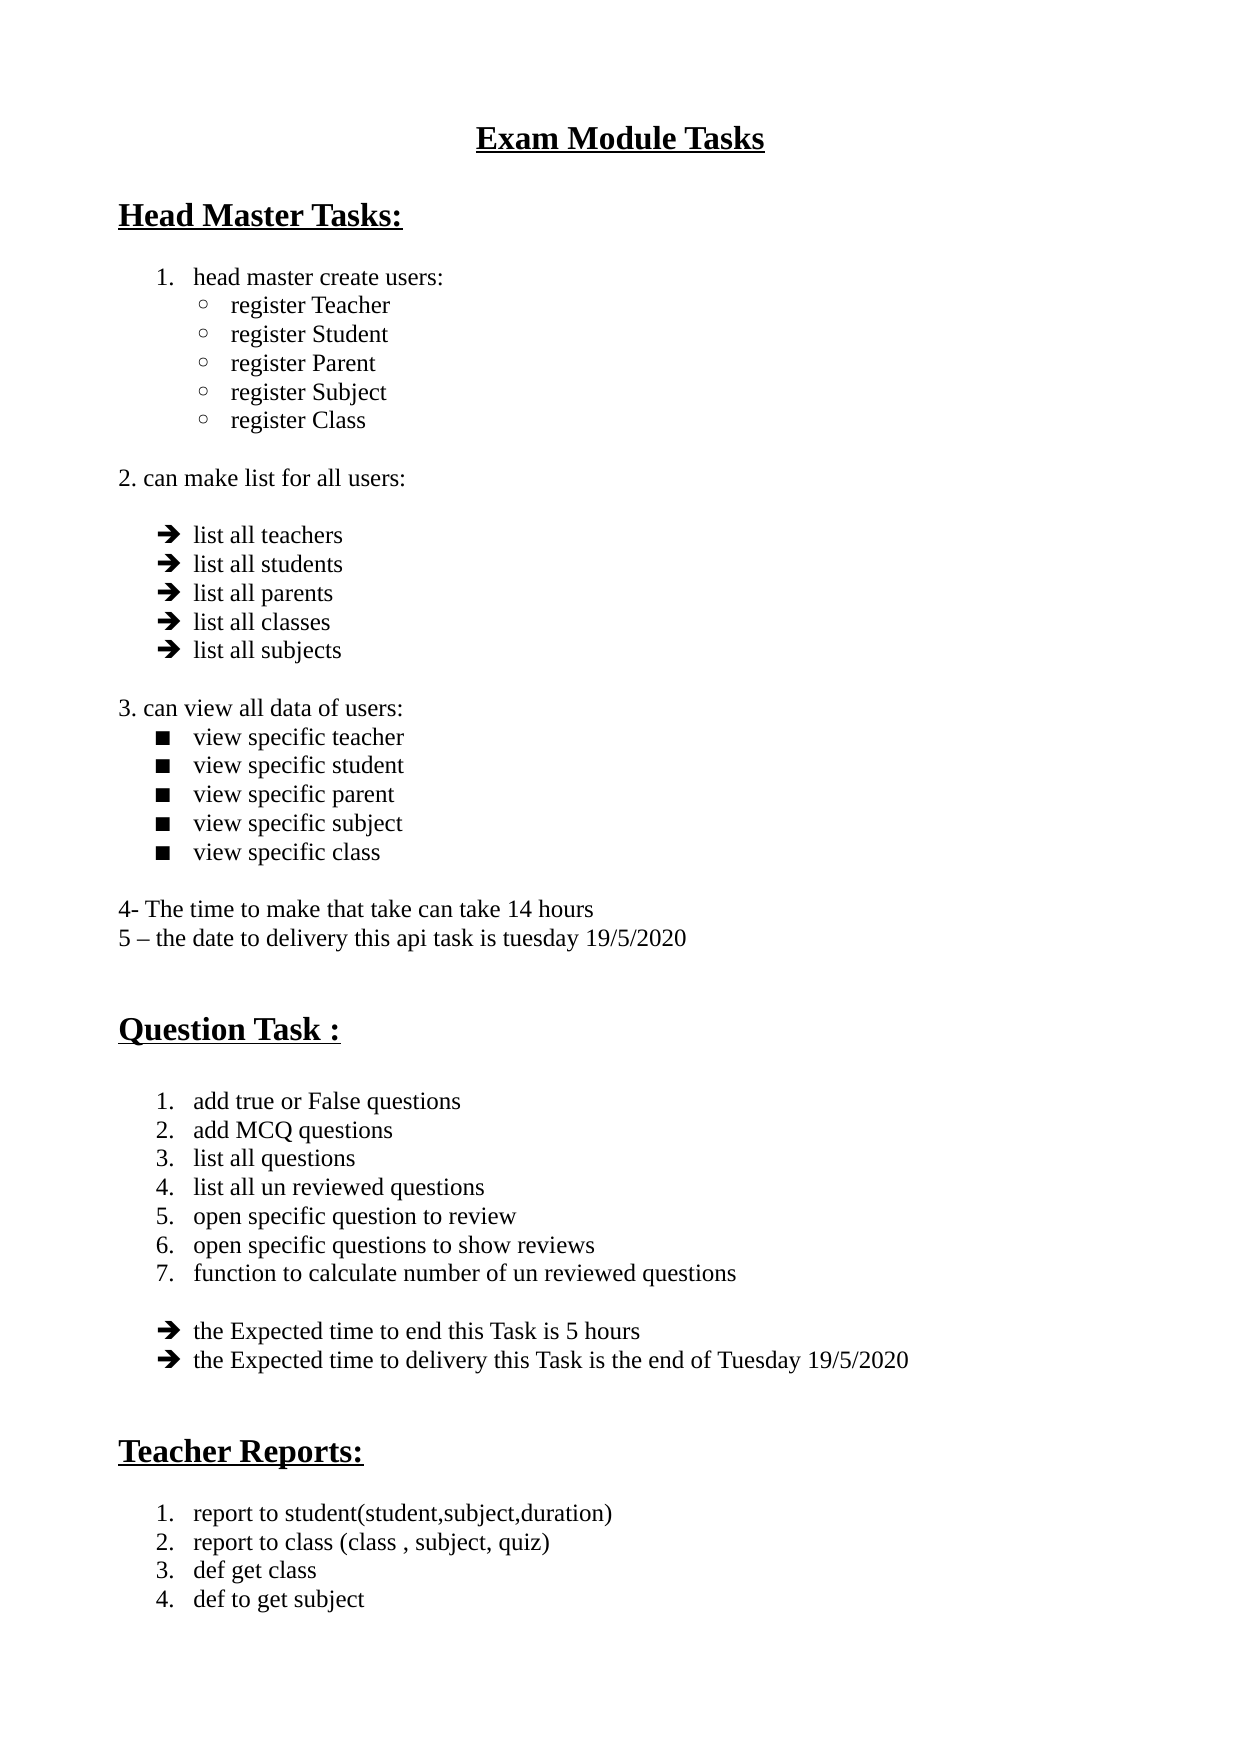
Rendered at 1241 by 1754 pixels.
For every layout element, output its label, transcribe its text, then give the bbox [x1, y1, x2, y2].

list list all parents [156, 578, 1122, 607]
list head master create users: [156, 262, 1122, 291]
list add true or False questions [156, 1086, 1122, 1115]
list report to class (class , subject, quiz) [156, 1527, 1122, 1556]
list view specific student [156, 751, 1122, 779]
list register Parent [193, 348, 1122, 377]
list list all students [156, 549, 1122, 578]
text 5 – the date to delivery this api task is tuesday 19/5/2020 [118, 923, 1122, 952]
list def get class [156, 1556, 1122, 1584]
list list all teachers [156, 521, 1122, 549]
list list all subjects [156, 636, 1122, 664]
text Exam Module Tasks [118, 118, 1122, 156]
text 3. can view all data of users: [118, 693, 1122, 722]
list register Student [193, 319, 1122, 348]
list view specific subject [156, 808, 1122, 837]
text 2. can make list for all users: [118, 463, 1122, 492]
list the Expected time to delivery this Task is the end of Tuesday 19/5/2020 [156, 1345, 1122, 1373]
list register Teacher [193, 291, 1122, 319]
list list all questions [156, 1143, 1122, 1172]
list view specific teacher [156, 722, 1122, 751]
list def to get subject [156, 1584, 1122, 1613]
text Teacher Reports: [118, 1431, 1122, 1469]
list view specific parent [156, 779, 1122, 808]
list list all un reviewed questions [156, 1172, 1122, 1201]
list add MCQ questions [156, 1115, 1122, 1143]
list register Subject [193, 377, 1122, 406]
list function to calculate number of un reviewed questions [156, 1258, 1122, 1287]
text Question Task : [118, 1009, 1122, 1048]
list open specific question to review [156, 1201, 1122, 1230]
list view specific class [156, 837, 1122, 866]
text 4- The time to make that take can take 14 hours [118, 894, 1122, 923]
list the Expected time to end this Task is 5 hours [156, 1316, 1122, 1345]
list open specific questions to show reviews [156, 1230, 1122, 1258]
list register Class [193, 406, 1122, 434]
list list all classes [156, 607, 1122, 636]
text Head Master Tasks: [118, 195, 1122, 233]
list report to student(student,subject,duration) [156, 1498, 1122, 1527]
